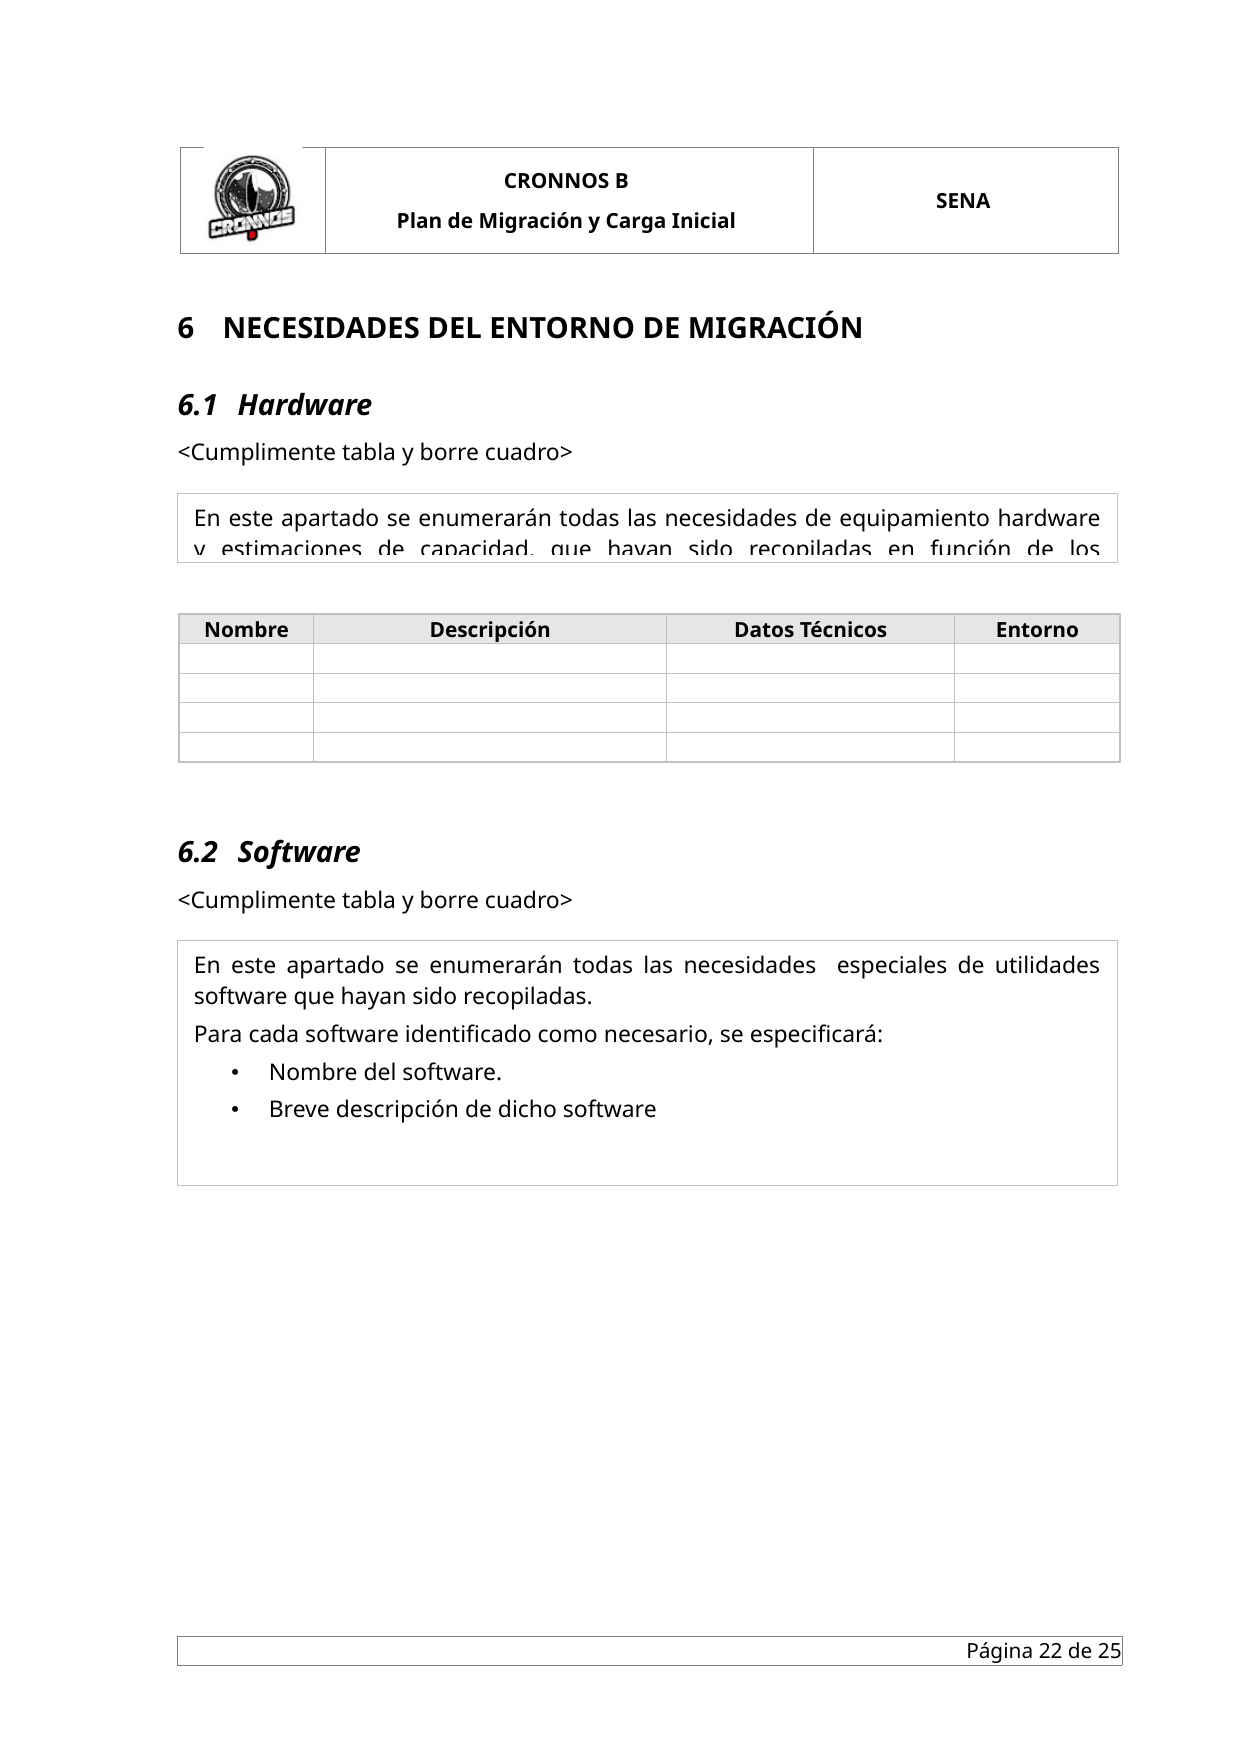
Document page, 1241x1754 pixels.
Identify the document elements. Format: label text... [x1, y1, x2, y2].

table_cell [314, 674, 666, 702]
table_header Datos Técnicos [667, 615, 954, 643]
table_cell [955, 733, 1119, 761]
table_header Entorno [955, 615, 1119, 643]
table_cell [314, 703, 666, 732]
table_cell [314, 644, 666, 673]
table_cell [955, 674, 1119, 702]
table_cell [667, 644, 954, 673]
table_cell [955, 703, 1119, 732]
table_cell [180, 703, 313, 732]
subtitle NECESIDADES DEL ENTORNO DE MIGRACIÓN [177, 307, 1122, 347]
text En este apartado se enumerarán todas las necesidades especiales de utilidades software que hayan sido recopiladas. [194, 949, 1101, 1012]
list Nombre del software. [231, 1056, 1101, 1087]
table_cell [180, 644, 313, 673]
table_cell [667, 733, 954, 761]
table_cell [955, 644, 1119, 673]
table_cell [180, 674, 313, 702]
text <Cumplimente tabla y borre cuadro> [177, 436, 1122, 468]
subtitle Hardware [177, 384, 1122, 424]
text <Cumplimente tabla y borre cuadro> [177, 884, 1122, 915]
table_header Nombre [180, 615, 313, 643]
list Breve descripción de dicho software [231, 1093, 1101, 1125]
table_header Descripción [314, 615, 666, 643]
table_cell [667, 674, 954, 702]
table_cell [180, 733, 313, 761]
table_cell [667, 703, 954, 732]
subtitle Software [177, 832, 1122, 871]
table_cell [314, 733, 666, 761]
text Para cada software identificado como necesario, se especificará: [194, 1018, 1101, 1049]
text En este apartado se enumerarán todas las necesidades de equipamiento hardware y estimaciones de capacidad, que hayan sido recopiladas en función de los volúmenes de las estructuras de datos. [194, 502, 1101, 554]
